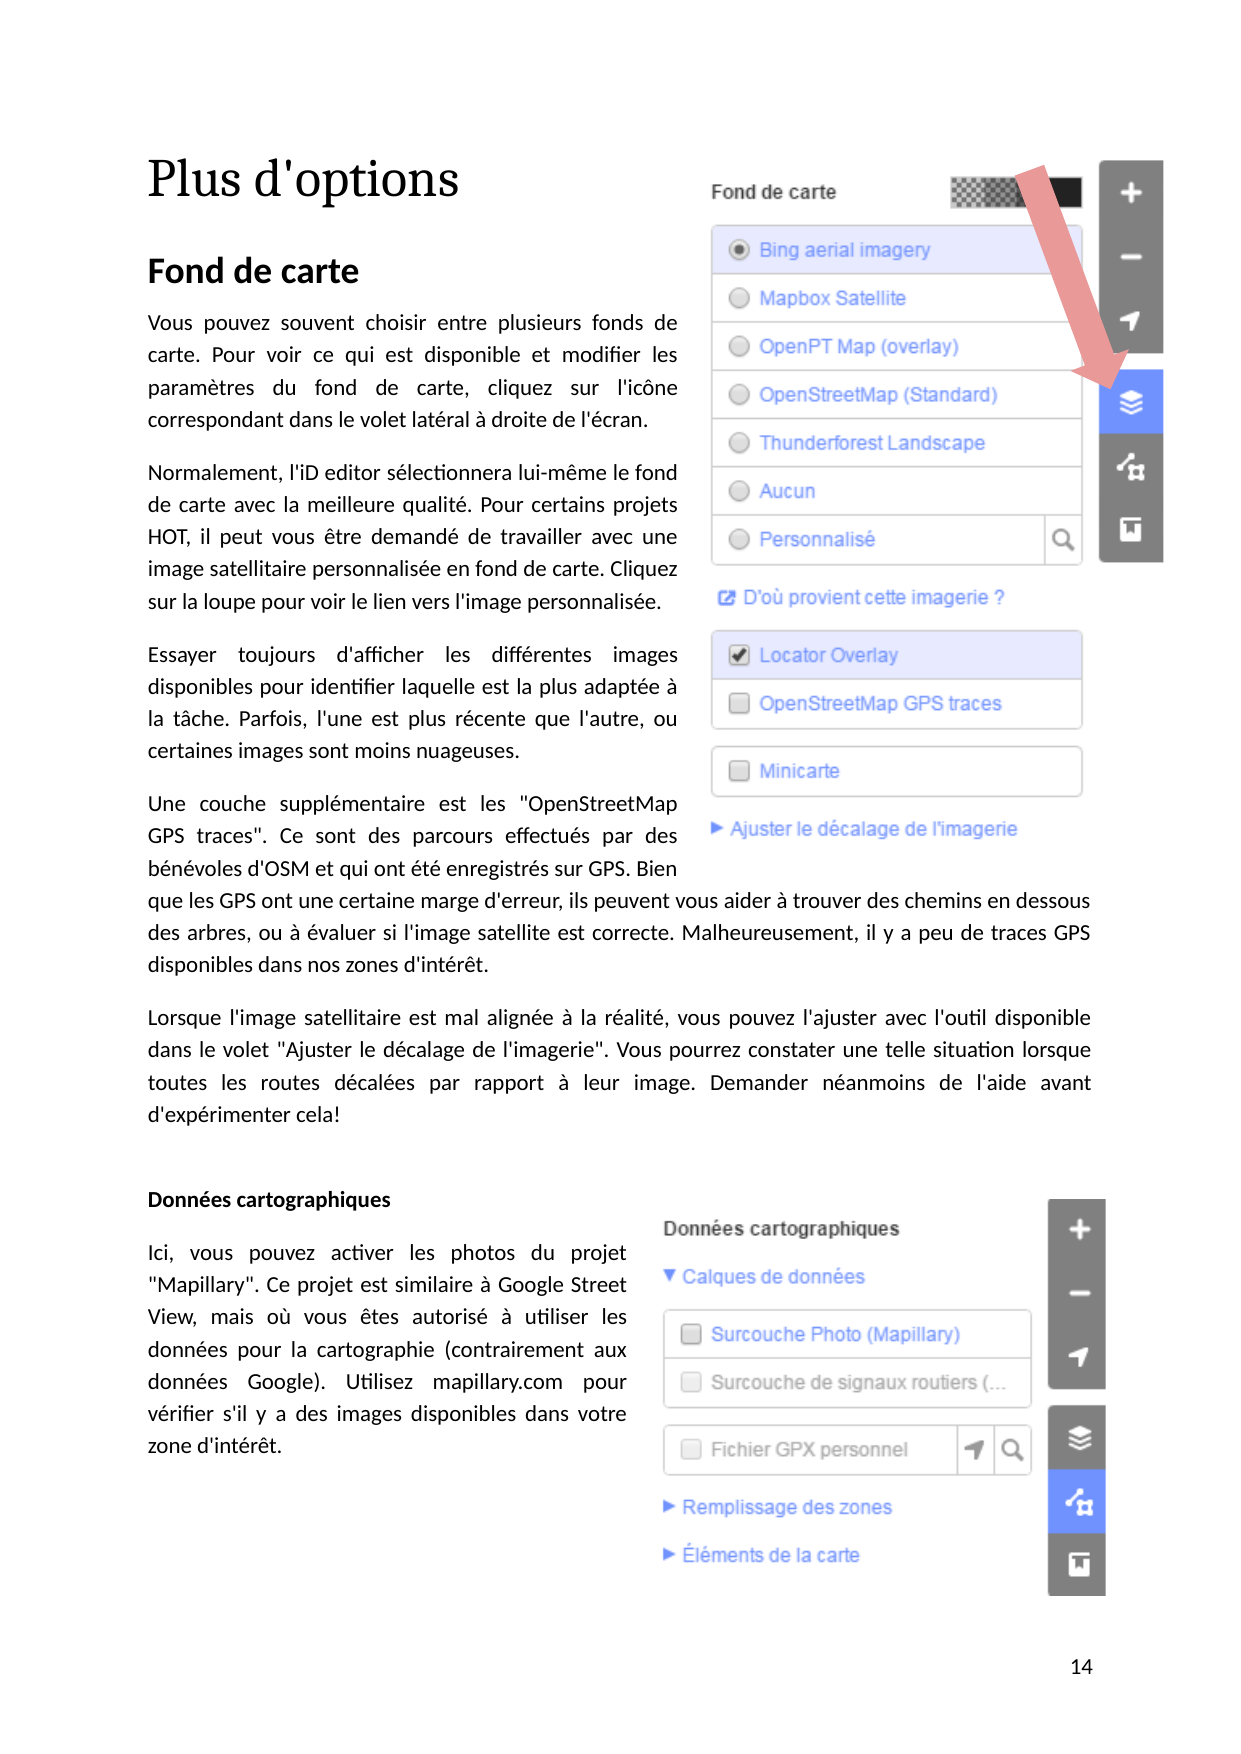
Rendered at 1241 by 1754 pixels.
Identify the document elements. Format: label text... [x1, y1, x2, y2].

text Lorsque l'image satellitaire est mal alignée à la réalité, vous pouvez l'ajuster avec l'outil disponible dans le volet "Ajuster le décalage de l'imagerie". Vous pourrez constater une telle situation lorsque toutes les routes décalées par rapport à leur image. Demander néanmoins de l'aide avant d'expérimenter cela! [148, 1003, 1093, 1128]
picture [700, 159, 1164, 857]
text Vous pouvez souvent choisir entre plusieurs fonds de carte. Pour voir ce qui est disponible et modifier les paramètres du fond de carte, cliquez sur l'icône correspondant dans le volet latéral à droite de l'écran. [148, 308, 700, 433]
picture [649, 1199, 1106, 1596]
title Plus d'options [148, 148, 1093, 210]
text Essayer toujours d'afficher les différentes images disponibles pour identifier laquelle est la plus adaptée à la tâche. Parfois, l'une est plus récente que l'autre, ou certaines images sont moins nuageuses. [148, 640, 700, 764]
text Une couche supplémentaire est les "OpenStreetMap GPS traces". Ce sont des parcours effectués par des bénévoles d'OSM et qui ont été enregistrés sur GPS. Bien que les GPS ont une certaine marge d'erreur, ils peuvent vous aider à trouver des chemins en dessous des arbres, ou à évaluer si l'image satellite est correcte. Malheureusement, il y a peu de traces GPS disponibles dans nos zones d'intérêt. [148, 789, 1093, 978]
text Ici, vous pouvez activer les photos du projet "Mapillary". Ce projet est similaire à Google Street View, mais où vous êtes autorisé à utiliser les données pour la cartographie (contrairement aux données Google). Utilisez mapillary.com pour vérifier s'il y a des images disponibles dans votre zone d'intérêt. [148, 1238, 649, 1459]
subtitle Fond de carte [148, 247, 700, 293]
text Données cartographiques [148, 1153, 1093, 1213]
text Normalement, l'iD editor sélectionnera lui-même le fond de carte avec la meilleure qualité. Pour certains projets HOT, il peut vous être demandé de travailler avec une image satellitaire personnalisée en fond de carte. Cliquez sur la loupe pour voir le lien vers l'image personnalisée. [148, 458, 700, 615]
